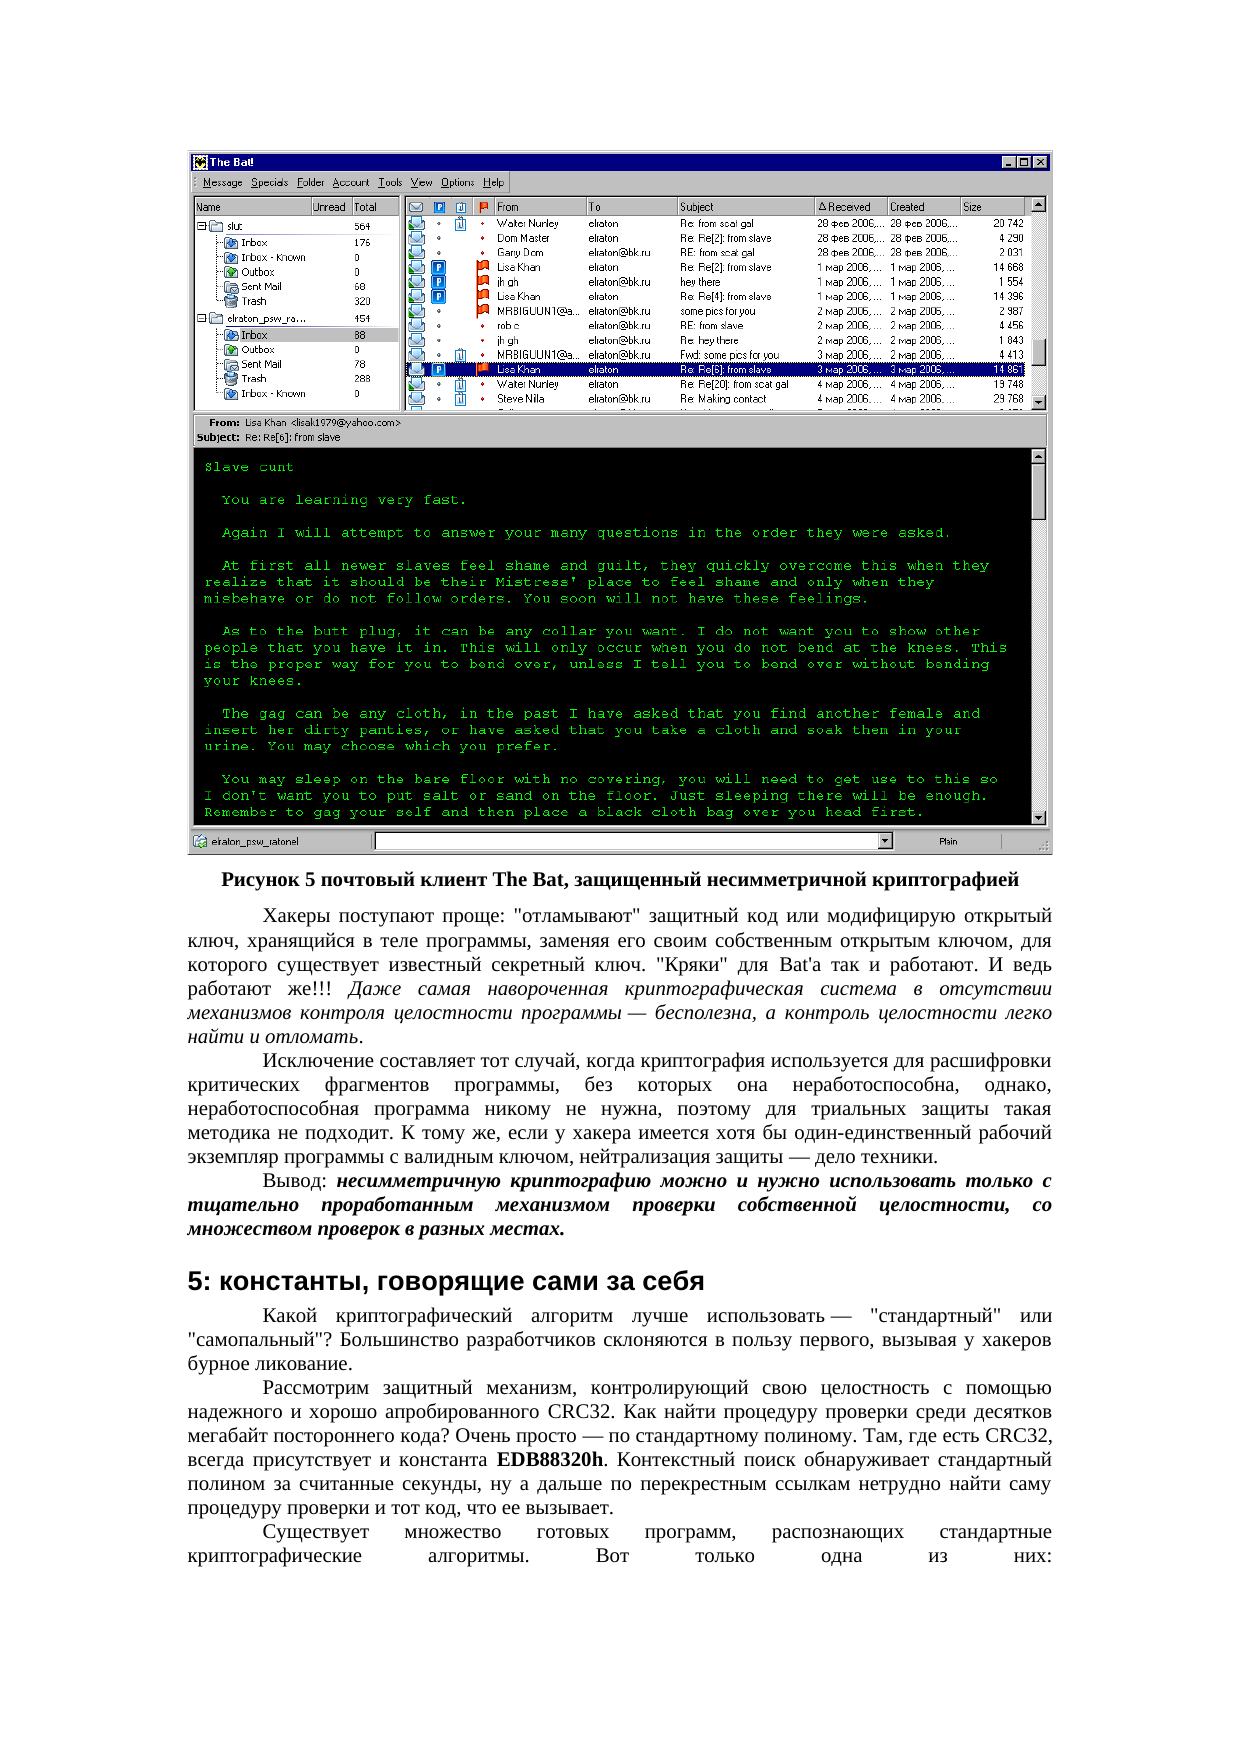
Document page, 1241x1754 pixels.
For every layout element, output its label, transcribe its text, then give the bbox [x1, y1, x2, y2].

text Какой криптографический алгоритм лучше использовать — "стандартный" или "самопальный"? Большинство разработчиков склоняются в пользу первого, вызывая у хакеров бурное ликование. [187, 1303, 1053, 1375]
picture [187, 150, 1053, 855]
text Исключение составляет тот случай, когда криптография используется для расшифровки критических фрагментов программы, без которых она неработоспособна, однако, неработоспособная программа никому не нужна, поэтому для триальных защиты такая методика не подходит. К тому же, если у хакера имеется хотя бы один-единственный рабочий экземпляр программы с валидным ключом, нейтрализация защиты — дело техники. [187, 1048, 1053, 1168]
subtitle 5: константы, говорящие сами за себя [187, 1265, 1053, 1297]
text Существует множество готовых программ, распознающих стандартные криптографические алгоритмы. Вот только одна из них: [187, 1519, 1053, 1567]
text Вывод: несимметричную криптографию можно и нужно использовать только с тщательно проработанным механизмом проверки собственной целостности, со множеством проверок в разных местах. [187, 1168, 1053, 1240]
text Рассмотрим защитный механизм, контролирующий свою целостность с помощью надежного и хорошо апробированного CRC32. Как найти процедуру проверки среди десятков мегабайт постороннего кода? Очень просто — по стандартному полиному. Там, где есть CRC32, всегда присутствует и константа EDB88320h. Контекстный поиск обнаруживает стандартный полином за считанные секунды, ну а дальше по перекрестным ссылкам нетрудно найти саму процедуру проверки и тот код, что ее вызывает. [187, 1375, 1053, 1519]
text Хакеры поступают проще: "отламывают" защитный код или модифицирую открытый ключ, хранящийся в теле программы, заменяя его своим собственным открытым ключом, для которого существует известный секретный ключ. "Кряки" для Bat'а так и работают. И ведь работают же!!! Даже самая навороченная криптографическая система в отсутствии механизмов контроля целостности программы — бесполезна, а контроль целостности легко найти и отломать. [187, 903, 1053, 1048]
text Рисунок 5 почтовый клиент The Bat, защищенный несимметричной криптографией [187, 867, 1053, 891]
